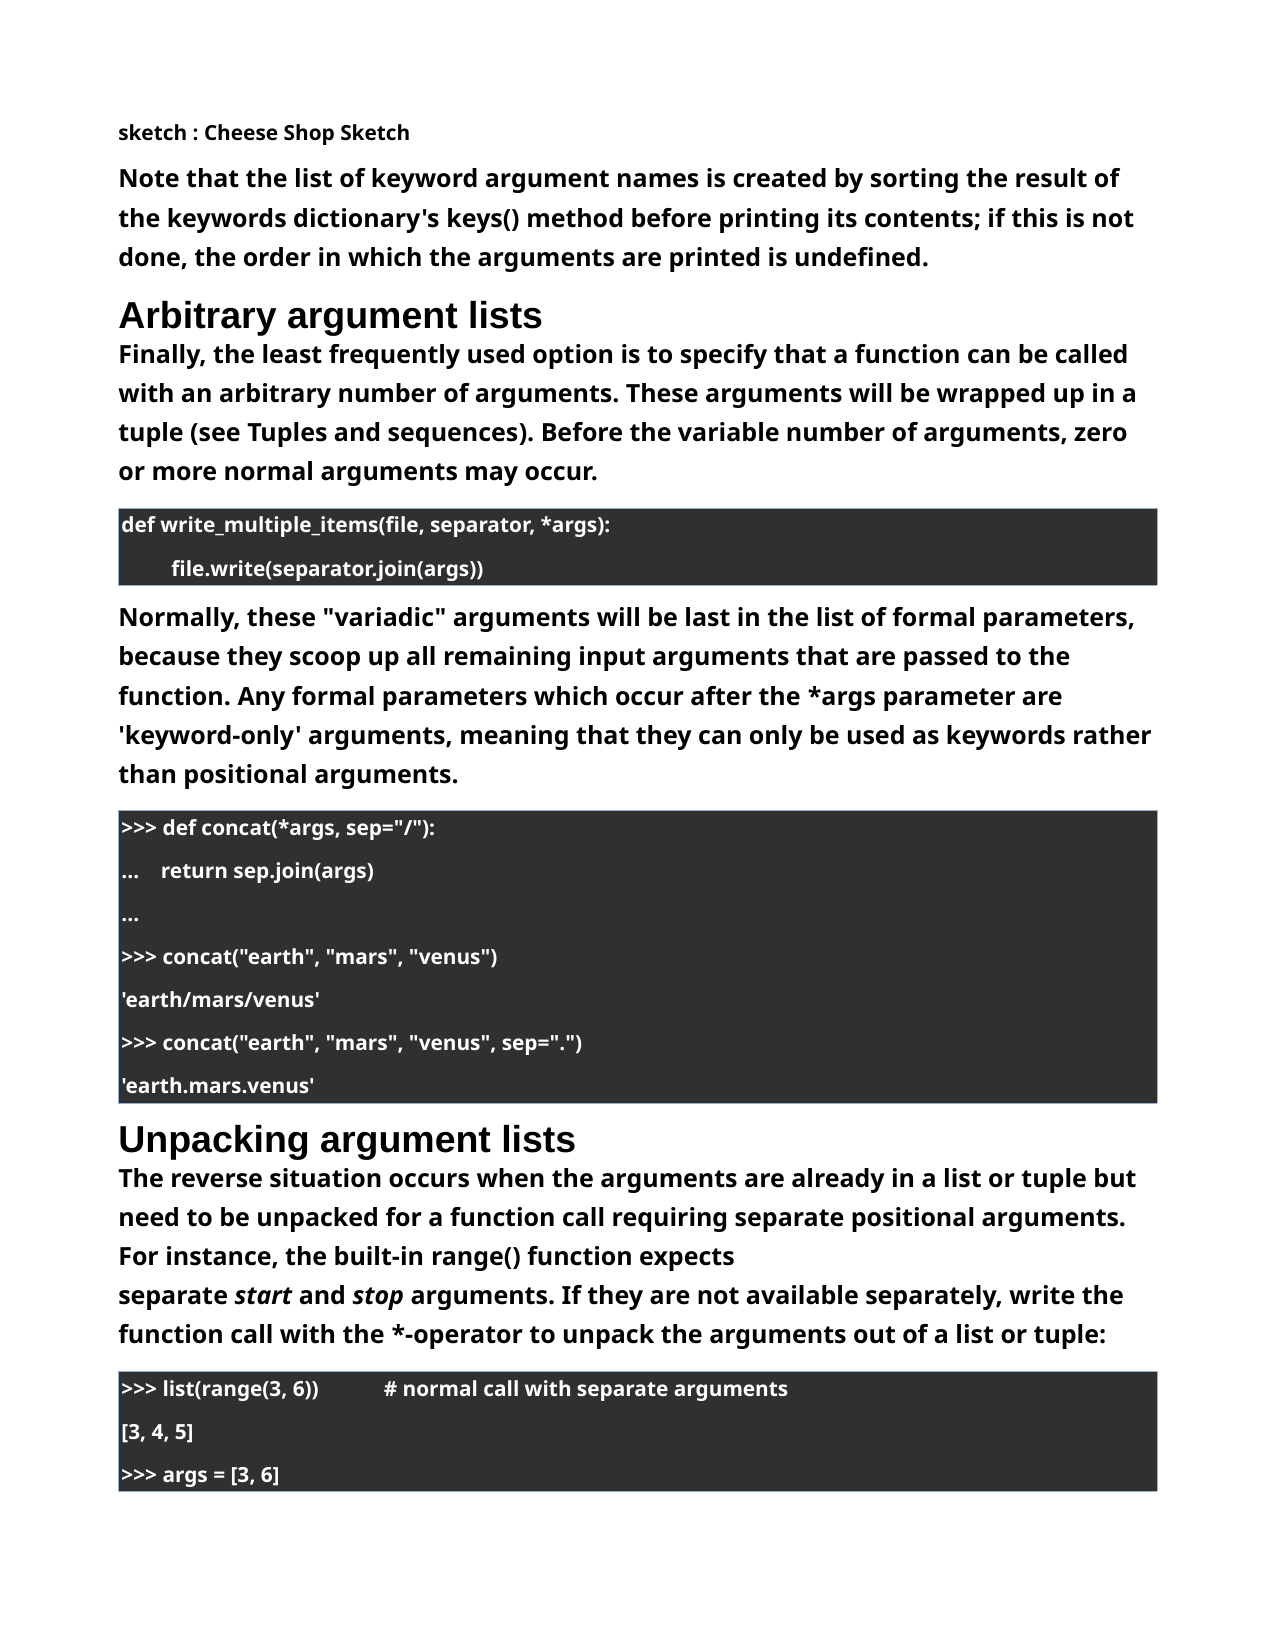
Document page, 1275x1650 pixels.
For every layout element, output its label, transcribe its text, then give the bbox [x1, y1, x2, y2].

text 'earth.mars.venus' [119, 1068, 1157, 1103]
text [3, 4, 5] [119, 1414, 1157, 1445]
text >>> concat("earth", "mars", "venus") [119, 939, 1157, 971]
text >>> def concat(*args, sep="/"): [119, 811, 1157, 842]
text ... [119, 896, 1157, 928]
subtitle Arbitrary argument lists [118, 293, 1157, 336]
text def write_multiple_items(file, separator, *args): [119, 509, 1157, 539]
subtitle Unpacking argument lists [118, 1117, 1157, 1161]
text file.write(separator.join(args)) [119, 551, 1157, 585]
text 'earth/mars/venus' [119, 982, 1157, 1014]
text The reverse situation occurs when the arguments are already in a list or tuple but need to be unpacked for a function call requiring separate positional arguments. For instance, the built-in range() function expects separate start and stop arguments. If they are not available separately, write the function call with the *-operator to unpack the arguments out of a list or tuple: [118, 1161, 1157, 1351]
text sketch : Cheese Shop Sketch [118, 118, 1157, 147]
text >>> concat("earth", "mars", "venus", sep=".") [119, 1025, 1157, 1057]
text >>> list(range(3, 6)) # normal call with separate arguments [119, 1372, 1157, 1402]
text ... return sep.join(args) [119, 853, 1157, 885]
text Note that the list of keyword argument names is created by sorting the result of the keywords dictionary's keys() method before printing its contents; if this is not done, the order in which the arguments are printed is undefined. [118, 161, 1157, 273]
text Normally, these "variadic" arguments will be last in the list of formal parameters, because they scoop up all remaining input arguments that are passed to the function. Any formal parameters which occur after the *args parameter are 'keyword-only' arguments, meaning that they can only be used as keywords rather than positional arguments. [118, 600, 1157, 791]
text Finally, the least frequently used option is to specify that a function can be called with an arbitrary number of arguments. These arguments will be wrapped up in a tuple (see Tuples and sequences). Before the variable number of arguments, zero or more normal arguments may occur. [118, 336, 1157, 488]
text >>> args = [3, 6] [119, 1457, 1157, 1491]
